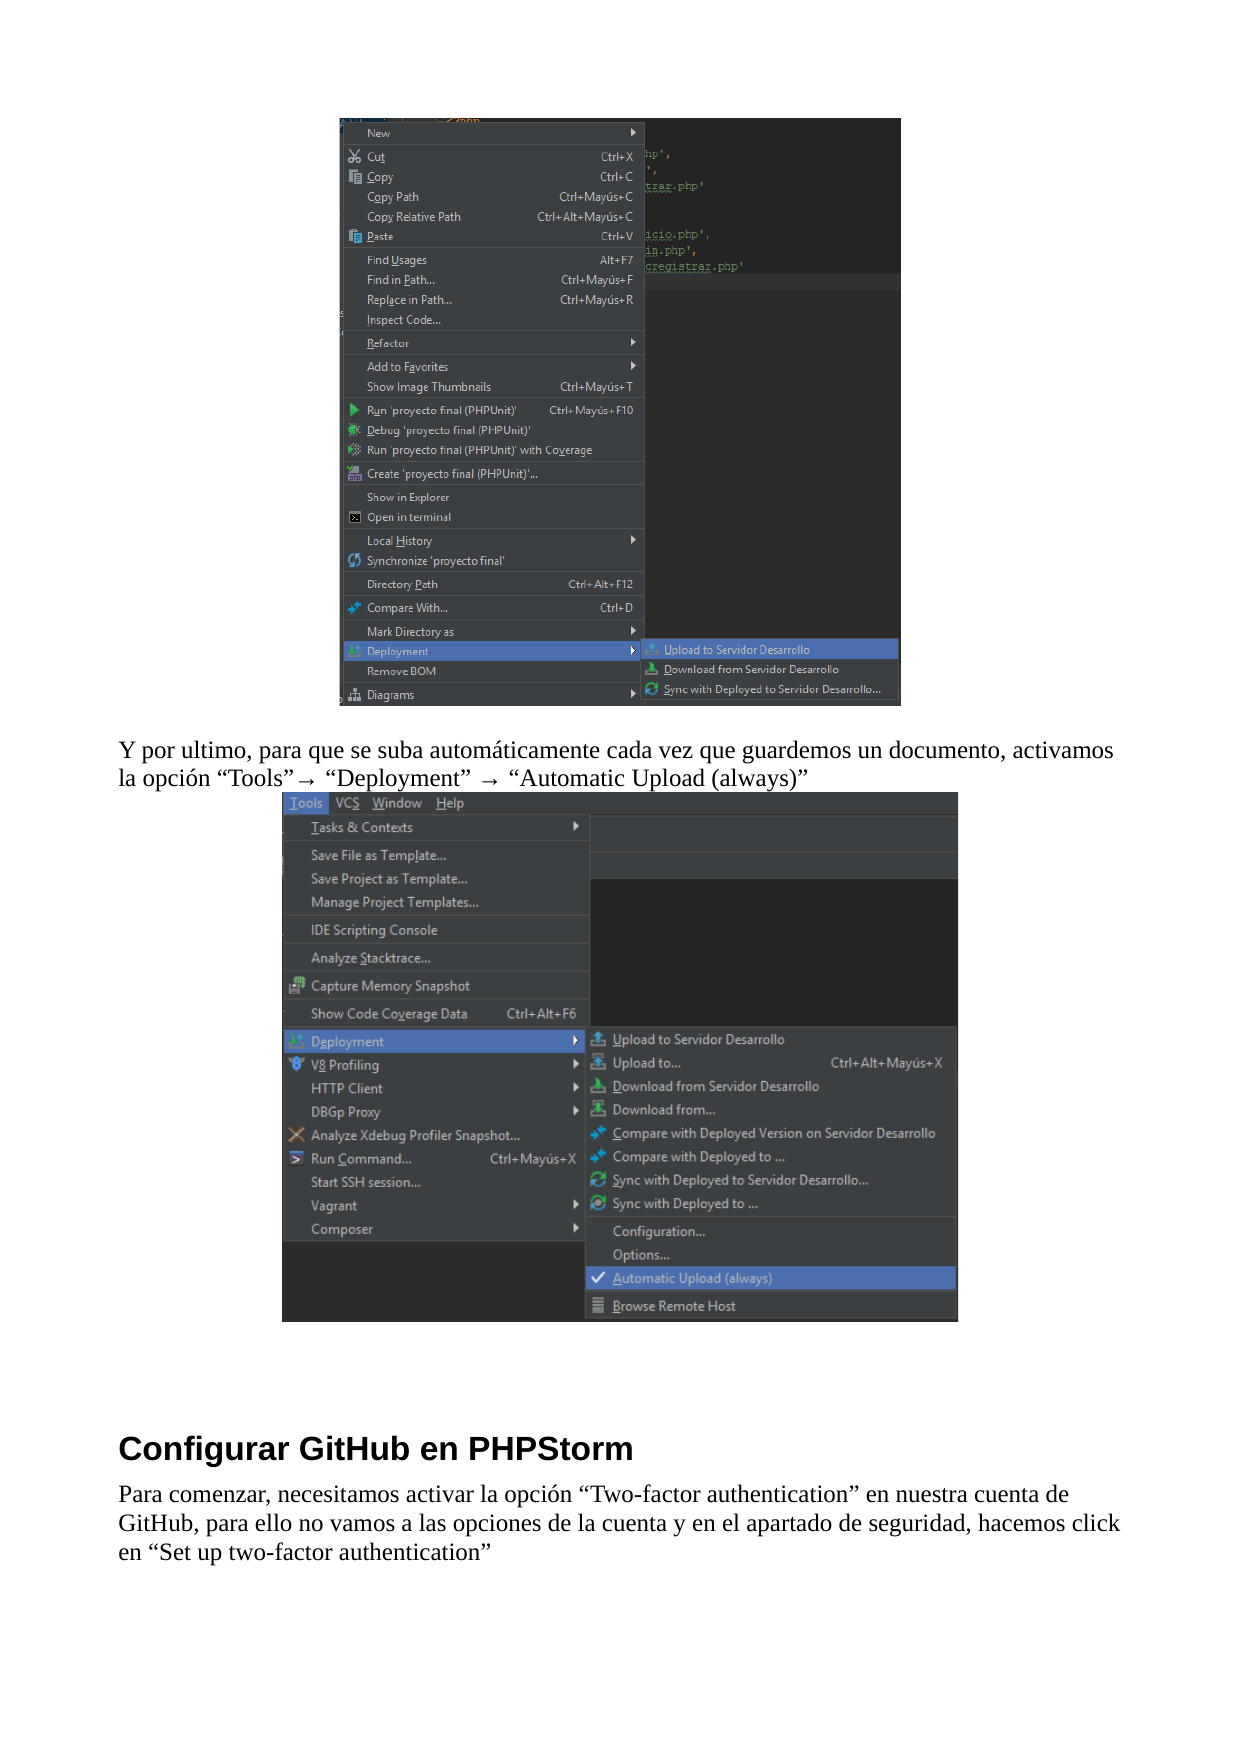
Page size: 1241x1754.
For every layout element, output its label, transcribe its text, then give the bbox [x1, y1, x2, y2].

picture [282, 792, 959, 1322]
text Y por ultimo, para que se suba automáticamente cada vez que guardemos un documento, activamos la opción “Tools”→ “Deployment” → “Automatic Upload (always)” [118, 735, 1122, 792]
picture [339, 118, 901, 706]
subtitle Configurar GitHub en PHPStorm [118, 1428, 1122, 1467]
text Para comenzar, necesitamos activar la opción “Two-factor authentication” en nuestra cuenta de GitHub, para ello no vamos a las opciones de la cuenta y en el apartado de seguridad, hacemos click en “Set up two-factor authentication” [118, 1479, 1122, 1566]
